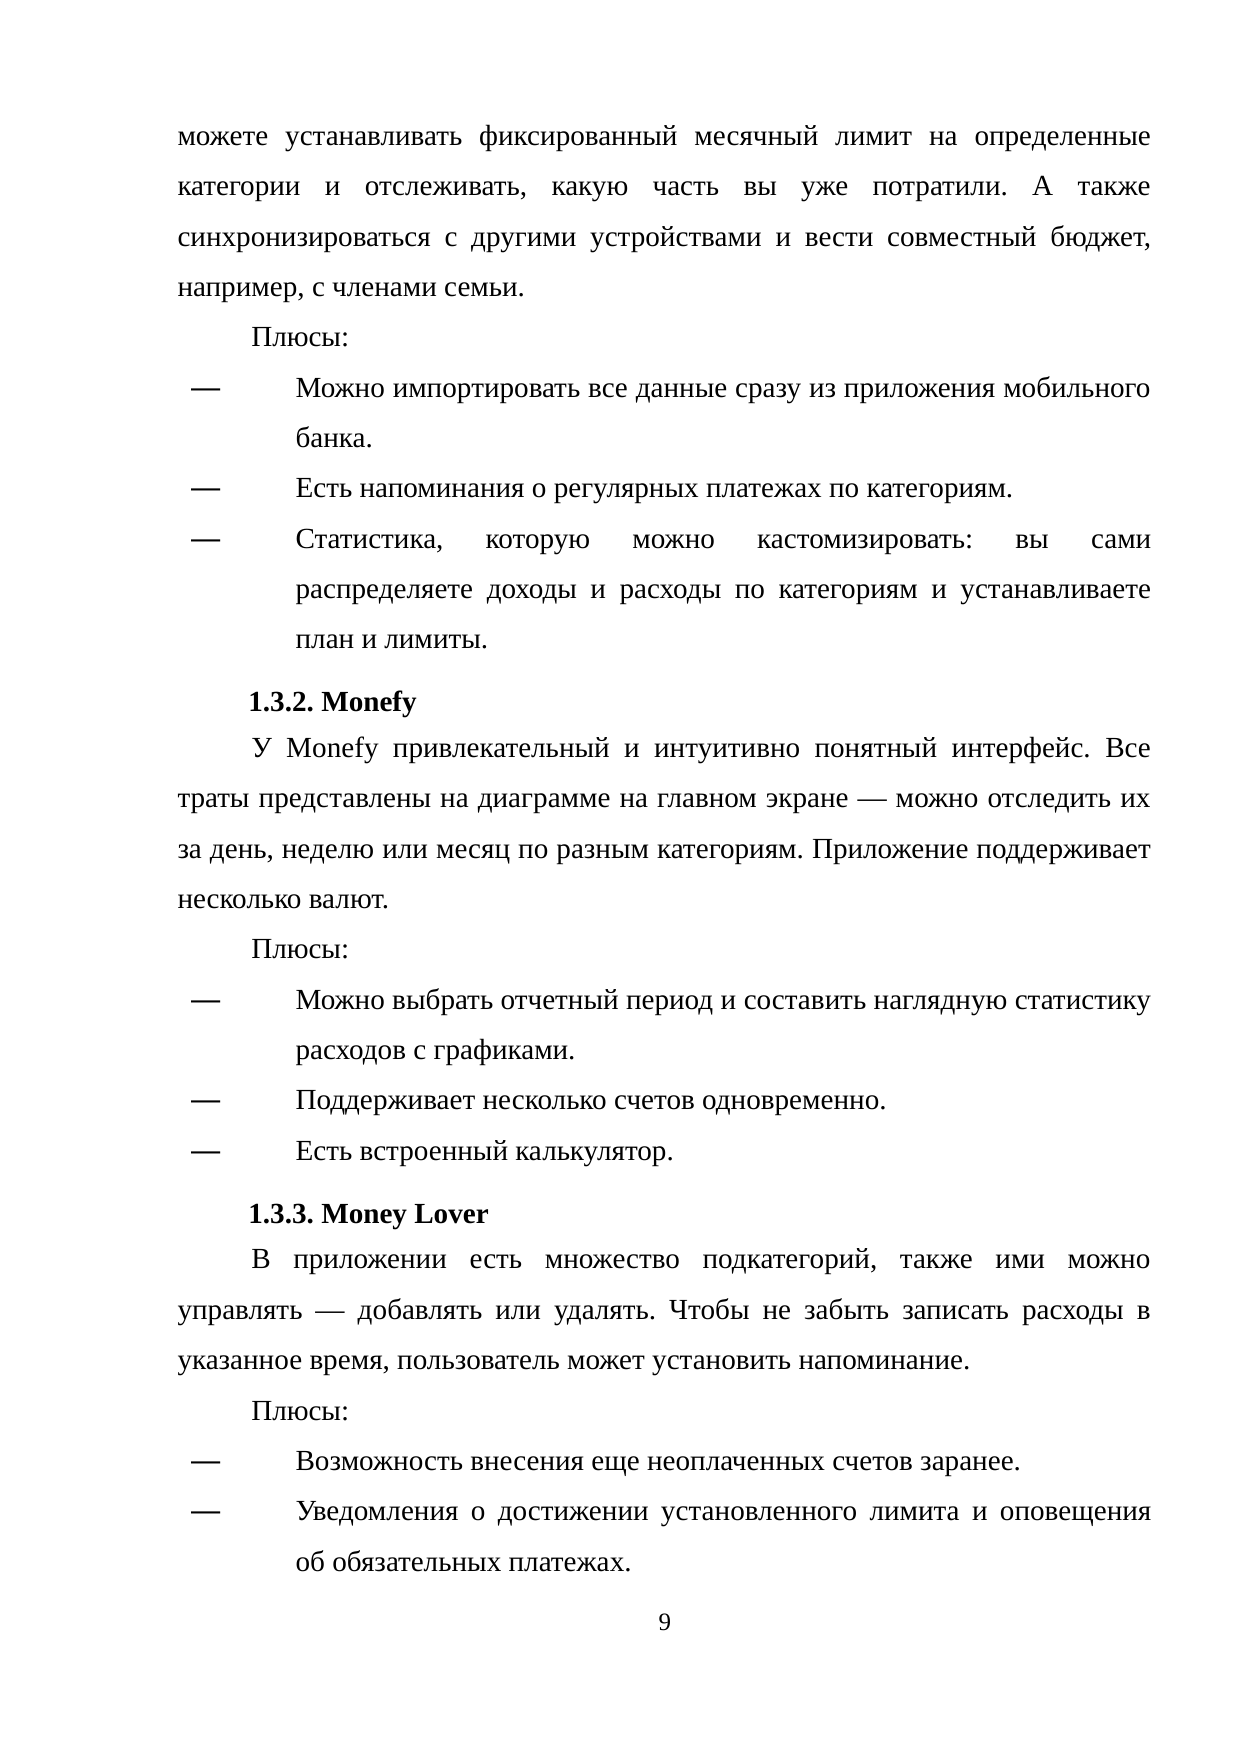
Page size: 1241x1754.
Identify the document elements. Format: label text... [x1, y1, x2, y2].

text В приложении есть множество подкатегорий, также ими можно управлять — добавлять или удалять. Чтобы не забыть записать расходы в указанное время, пользователь может установить напоминание. [177, 1242, 1152, 1376]
list Уведомления о достижении установленного лимита и оповещения об обязательных платежах. [191, 1493, 1152, 1577]
list Статистика, которую можно кастомизировать: вы сами распределяете доходы и расходы по категориям и устанавливаете план и лимиты. [191, 521, 1152, 655]
list Возможность внесения еще неоплаченных счетов заранее. [191, 1443, 1152, 1477]
text Плюсы: [177, 931, 1152, 965]
text Плюсы: [177, 1393, 1152, 1426]
text У Monefy привлекательный и интуитивно понятный интерфейс. Все траты представлены на диаграмме на главном экране — можно отследить их за день, неделю или месяц по разным категориям. Приложение поддерживает несколько валют. [177, 730, 1152, 915]
list Есть напоминания о регулярных платежах по категориям. [191, 470, 1152, 504]
list Можно выбрать отчетный период и составить наглядную статистику расходов с графиками. [191, 982, 1152, 1066]
text можете устанавливать фиксированный месячный лимит на определенные категории и отслеживать, какую часть вы уже потратили. А также синхронизироваться с другими устройствами и вести совместный бюджет, например, с членами семьи. [177, 118, 1152, 303]
text Плюсы: [177, 319, 1152, 353]
list Можно импортировать все данные сразу из приложения мобильного банка. [191, 370, 1152, 454]
list Поддерживает несколько счетов одновременно. [191, 1082, 1152, 1116]
subtitle Money Lover [248, 1196, 1152, 1229]
subtitle Monefy [248, 684, 1152, 718]
list Есть встроенный калькулятор. [191, 1133, 1152, 1167]
